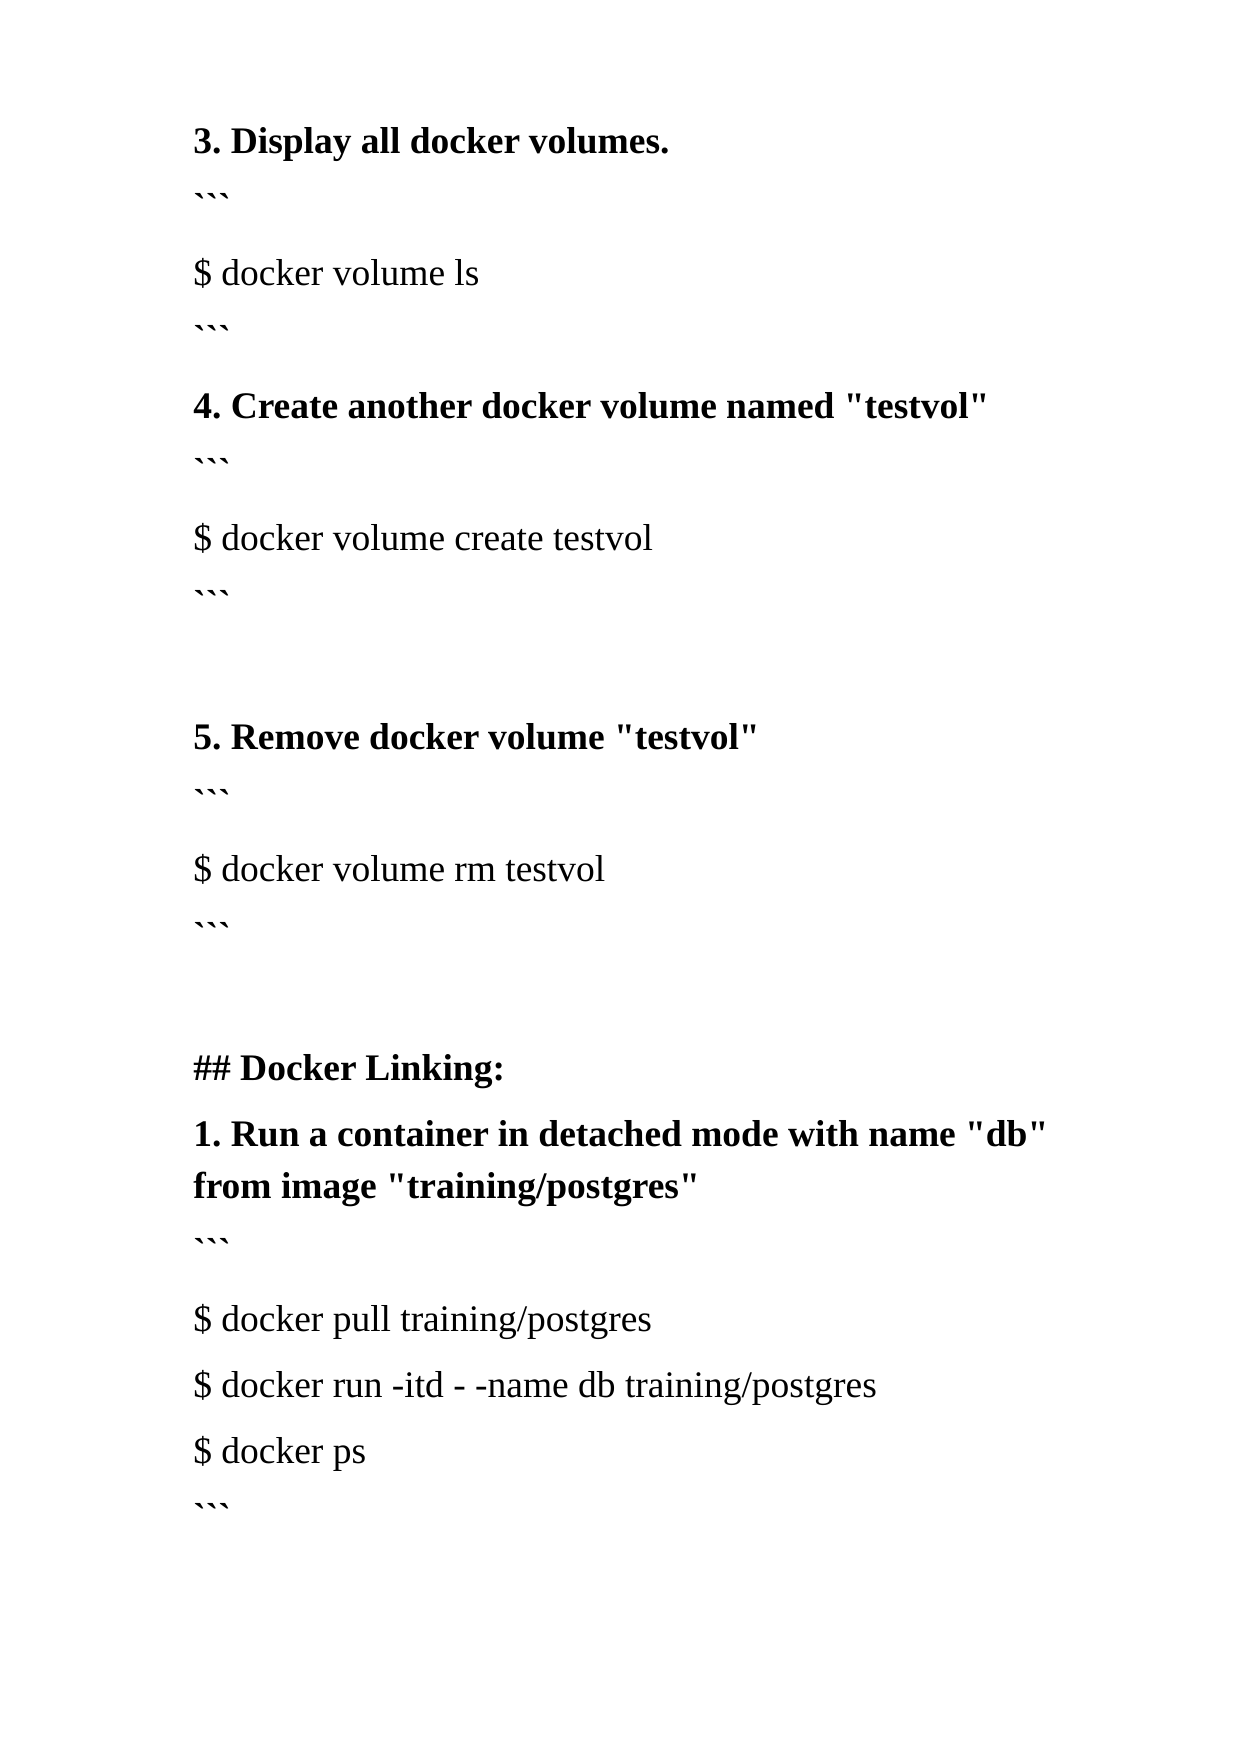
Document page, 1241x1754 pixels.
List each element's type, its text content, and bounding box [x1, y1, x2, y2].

list 3. Display all docker volumes. [156, 118, 1122, 161]
list ``` [156, 184, 1122, 227]
list ``` [156, 317, 1122, 360]
list $ docker pull training/postgres [156, 1296, 1122, 1339]
list $ docker ps [156, 1428, 1122, 1472]
list $ docker volume ls [156, 251, 1122, 294]
list ``` [156, 913, 1122, 956]
list 1. Run a container in detached mode with name "db" from image "training/postgres" [156, 1112, 1122, 1207]
list ``` [156, 781, 1122, 824]
list $ docker volume create testvol [156, 516, 1122, 559]
list 4. Create another docker volume named "testvol" [156, 383, 1122, 426]
list ``` [156, 582, 1122, 625]
list $ docker volume rm testvol [156, 847, 1122, 890]
list ``` [156, 1495, 1122, 1538]
list 5. Remove docker volume "testvol" [156, 714, 1122, 757]
list ``` [156, 449, 1122, 492]
list ``` [156, 1230, 1122, 1273]
list $ docker run -itd - -name db training/postgres [156, 1362, 1122, 1405]
list ## Docker Linking: [156, 1046, 1122, 1089]
